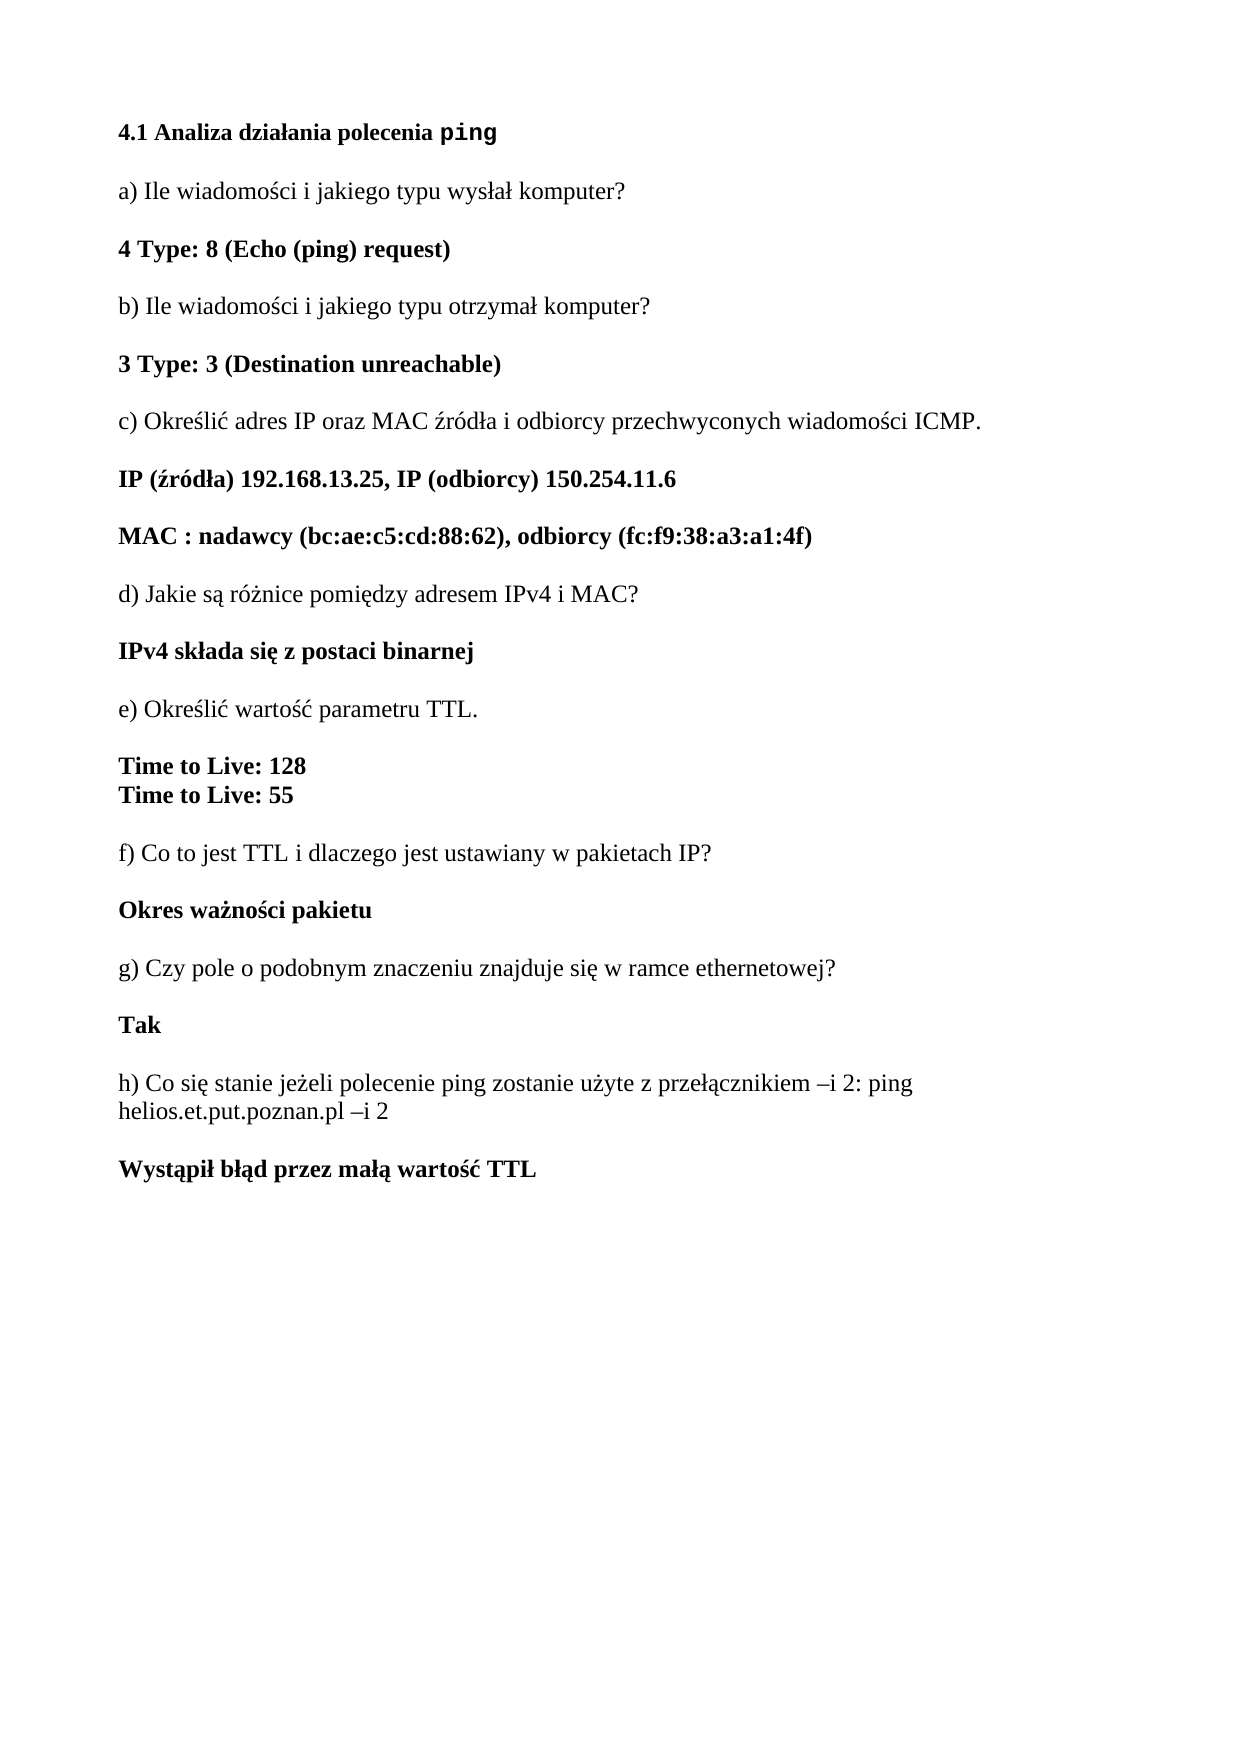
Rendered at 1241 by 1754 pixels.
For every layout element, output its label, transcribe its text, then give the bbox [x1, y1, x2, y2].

text Tak [118, 1010, 1122, 1039]
text MAC : nadawcy (bc:ae:c5:cd:88:62), odbiorcy (fc:f9:38:a3:a1:4f) [118, 521, 1122, 550]
text IPv4 składa się z postaci binarnej [118, 636, 1122, 665]
text Time to Live: 128 [118, 751, 1122, 780]
text e) Określić wartość parametru TTL. [118, 694, 1122, 723]
text h) Co się stanie jeżeli polecenie ping zostanie użyte z przełącznikiem –i 2: ping helios.et.put.poznan.pl –i 2 [118, 1068, 1122, 1125]
text Time to Live: 55 [118, 780, 1122, 809]
text 4 Type: 8 (Echo (ping) request) [118, 234, 1122, 263]
text g) Czy pole o podobnym znaczeniu znajduje się w ramce ethernetowej? [118, 953, 1122, 981]
text a) Ile wiadomości i jakiego typu wysłał komputer? [118, 176, 1122, 205]
text d) Jakie są różnice pomiędzy adresem IPv4 i MAC? [118, 579, 1122, 608]
text f) Co to jest TTL i dlaczego jest ustawiany w pakietach IP? [118, 838, 1122, 866]
text Okres ważności pakietu [118, 895, 1122, 924]
text Wystąpił błąd przez małą wartość TTL [118, 1154, 1122, 1183]
text IP (źródła) 192.168.13.25, IP (odbiorcy) 150.254.11.6 [118, 464, 1122, 493]
text 4.1 Analiza działania polecenia ping [118, 118, 1122, 148]
text 3 Type: 3 (Destination unreachable) [118, 349, 1122, 378]
text b) Ile wiadomości i jakiego typu otrzymał komputer? [118, 291, 1122, 320]
text c) Określić adres IP oraz MAC źródła i odbiorcy przechwyconych wiadomości ICMP. [118, 406, 1122, 435]
